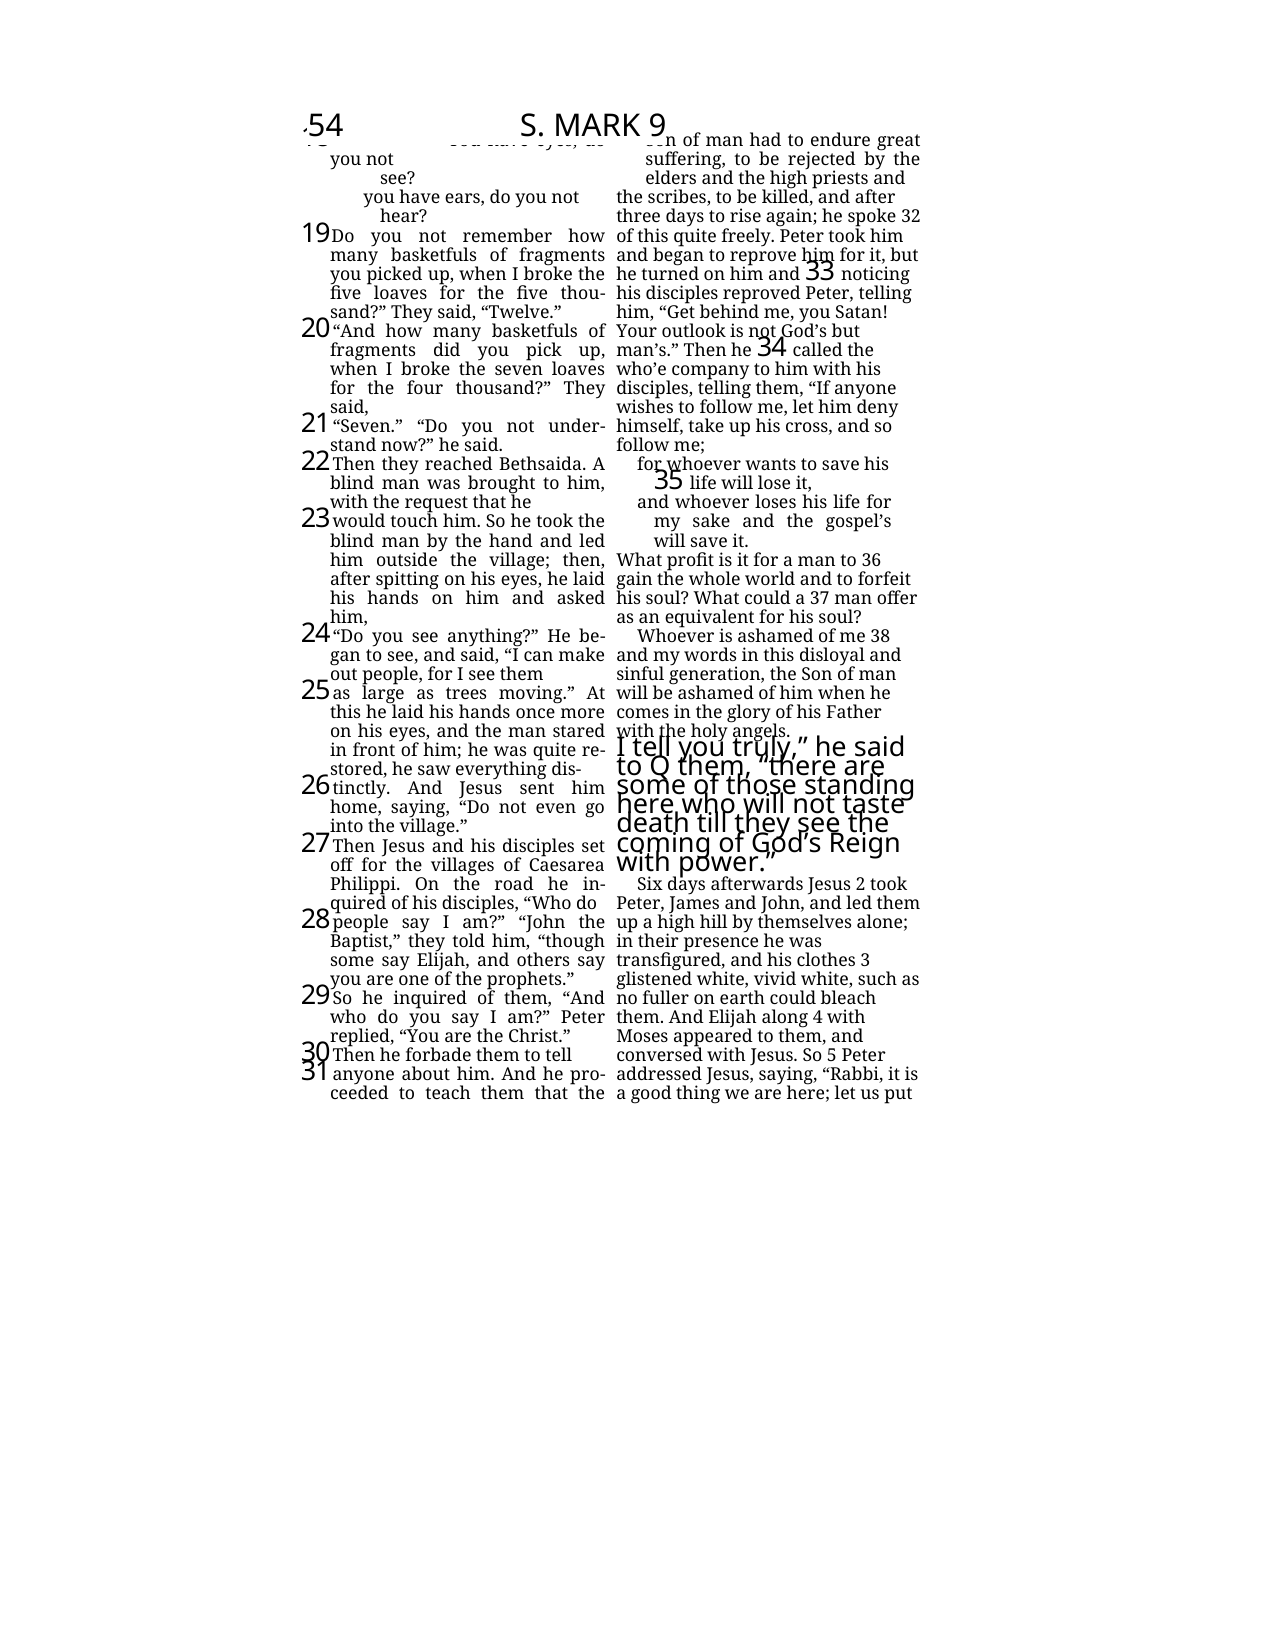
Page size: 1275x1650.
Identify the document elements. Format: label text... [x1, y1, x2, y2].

text I tell you truly,” he said to Q them, “there are some of those standing here who will not taste death till they see the com­ing of God’s Reign with power.” [616, 741, 921, 875]
list Then they reached Bethsaida. A blind man was brought to him, with the request that he [301, 456, 605, 513]
text you have ears, do you not hear? [363, 189, 605, 227]
text and whoever loses his life for my sake and the gospel’s will save it. [637, 494, 892, 551]
list tinctly. And Jesus sent him home, saying, “Do not even go into the village.” [301, 779, 605, 837]
text see? [380, 169, 605, 189]
list Then Jesus and his disciples set off for the villages of Caesarea Philippi. On the road he in­quired of his disciples, “Who do [301, 837, 605, 913]
list anyone about him. And he pro­ceeded to teach them that the Son of man had to endure great suffering, to be rejected by the elders and the high priests and [616, 131, 921, 189]
list Then he forbade them to tell [325, 1046, 605, 1066]
text for whoever wants to save his 35 life will lose it, [637, 456, 921, 494]
list people say I am?” “John the Baptist,” they told him, “though some say Elijah, and others say you are one of the prophets.” [301, 913, 605, 989]
list So he inquired of them, “And who do you say I am?” Peter replied, “You are the Christ.” [301, 989, 605, 1046]
list would touch him. So he took the blind man by the hand and led him outside the village; then, after spitting on his eyes, he laid his hands on him and asked him, [301, 513, 605, 627]
text the scribes, to be killed, and after three days to rise again; he spoke 32 of this quite freely. Peter took him and began to reprove him for it, but he turned on him and 33 noticing his disciples reproved Peter, telling him, “Get behind me, you Satan! Your outlook is not God’s but man’s.” Then he 34 called the who’e company to him with his disciples, telling them, “If anyone wishes to fol­low me, let him deny himself, take up his cross, and so follow me; [616, 189, 921, 456]
list “Seven.” “Do you not under­stand now?” he said. [301, 417, 605, 456]
list “Do you see anything?” He be­gan to see, and said, “I can make out people, for I see them [301, 627, 605, 684]
text Whoever is ashamed of me 38 and my words in this disloyal and sinful generation, the Son of man will be ashamed of him when he comes in the glory of his Father with the holy angels. [616, 627, 921, 741]
list Do you not remember how many basketfuls of fragments you picked up, when I broke the five loaves for the five thou­sand?” They said, “Twelve.” [301, 227, 605, 322]
list as large as trees moving.” At this he laid his hands once more on his eyes, and the man stared in front of him; he was quite re­stored, he saw everything dis- [301, 684, 605, 779]
list anyone about him. And he pro­ceeded to teach them that the Son of man had to endure great suffering, to be rejected by the elders and the high priests and [301, 1066, 605, 1104]
list You have eyes, do you not [301, 131, 605, 169]
text Six days afterwards Jesus 2 took Peter, James and John, and led them up a high hill by them­selves alone; in their presence he was transfigured, and his clothes 3 glistened white, vivid white, such as no fuller on earth could bleach them. And Elijah along 4 with Moses appeared to them, and conversed with Jesus. So 5 Peter addressed Jesus, saying, “Rabbi, it is a good thing we are here; let us put up three tents, one for you, one for Moses, and one for Elijah” (for 6 [616, 875, 921, 1104]
text What profit is it for a man to 36 gain the whole world and to for­feit his soul? What could a 37 man offer as an equivalent for his soul? [616, 551, 921, 627]
list “And how many basketfuls of fragments did you pick up, when I broke the seven loaves for the four thousand?” They said, [301, 322, 605, 417]
